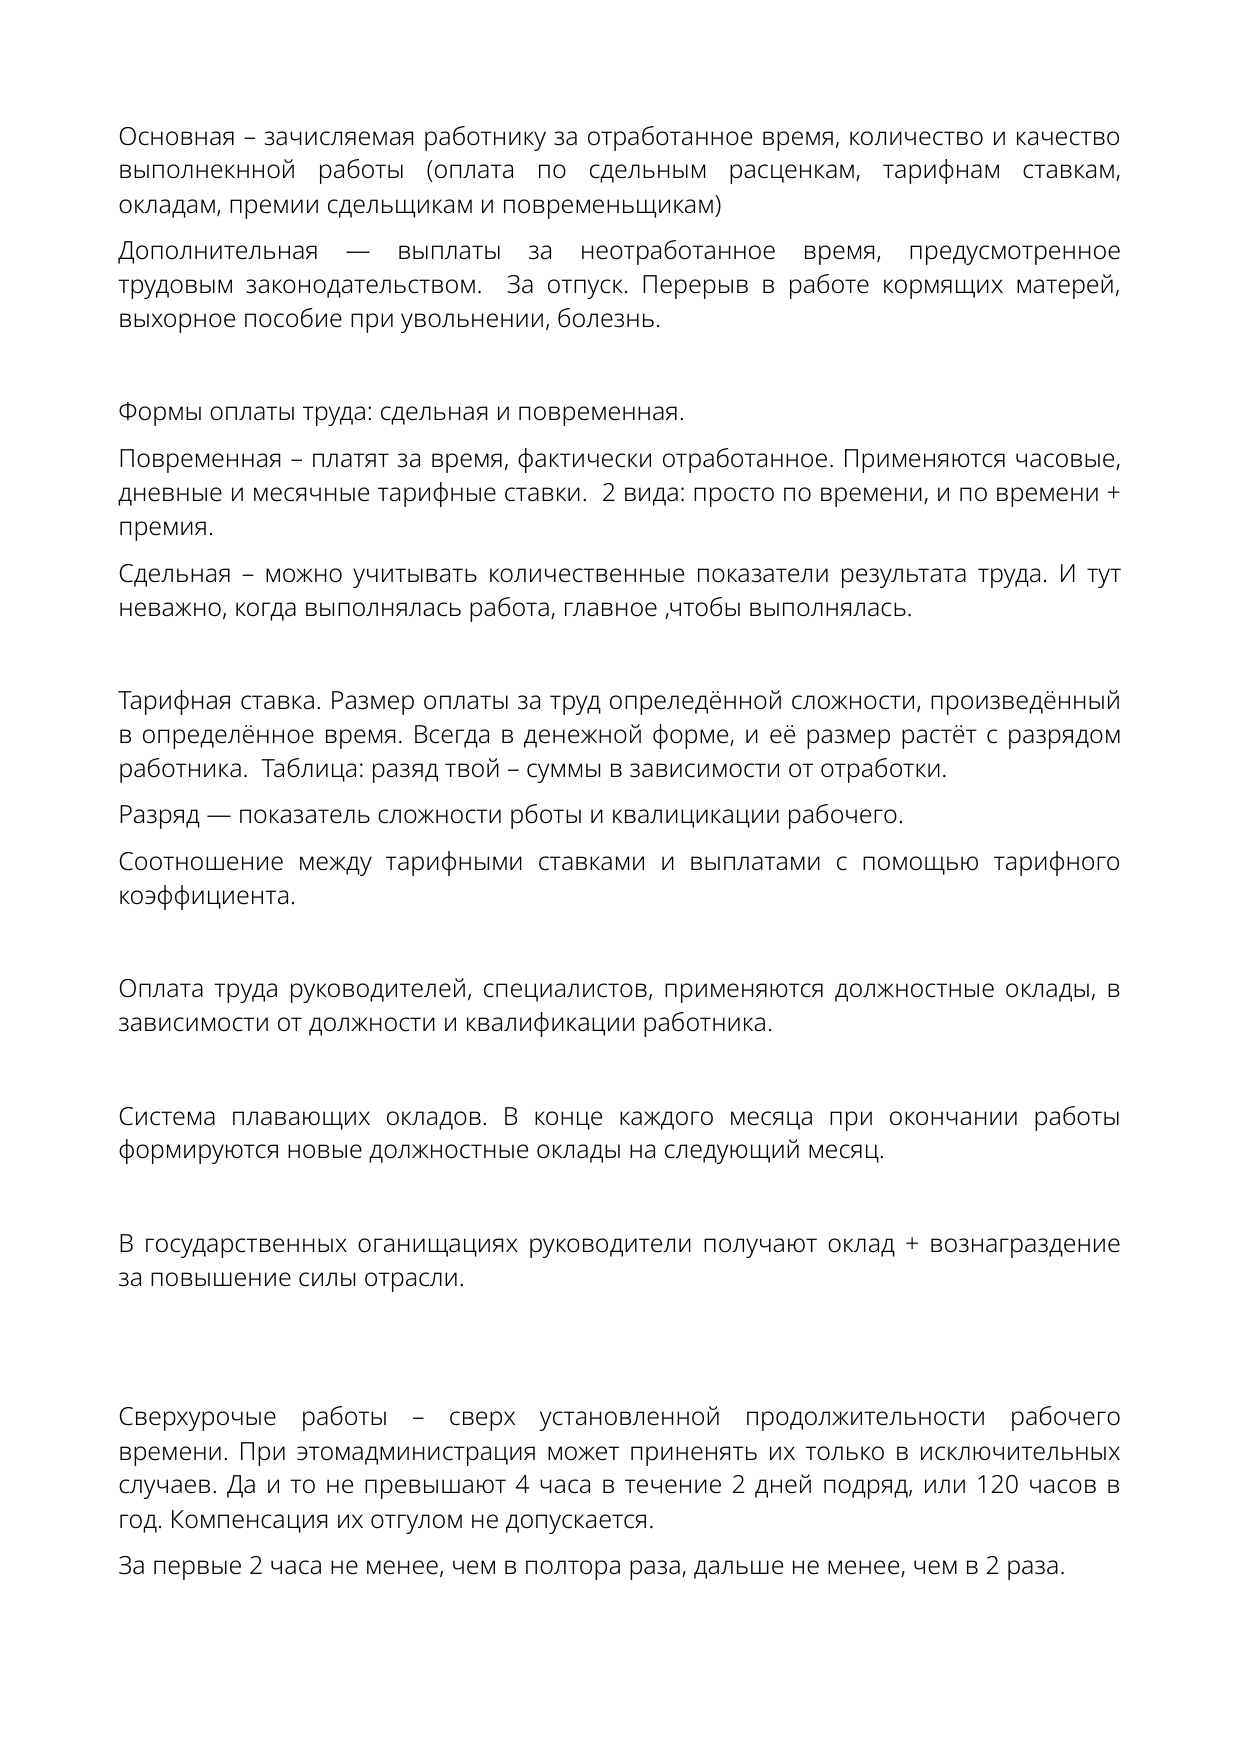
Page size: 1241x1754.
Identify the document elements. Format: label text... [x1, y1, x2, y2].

text Тарифная ставка. Размер оплаты за труд опреледённой сложности, произведённый в определённое время. Всегда в денежной форме, и её размер растёт с разрядом работника. Таблица: разяд твой – суммы в зависимости от отработки. [118, 682, 1122, 785]
text Дополнительная — выплаты за неотработанное время, предусмотренное трудовым законодательством. За отпуск. Перерыв в работе кормящих матерей, выхорное пособие при увольнении, болезнь. [118, 233, 1122, 335]
text В государственных оганищациях руководители получают оклад + вознаграздение за повышение силы отрасли. [118, 1225, 1122, 1293]
text Повременная – платят за время, фактически отработанное. Применяются часовые, дневные и месячные тарифные ставки. 2 вида: просто по времени, и по времени + премия. [118, 441, 1122, 543]
text Сверхурочые работы – сверх установленной продолжительности рабочего времени. При этомадминистрация может приненять их только в исключительных случаев. Да и то не превышают 4 часа в течение 2 дней подряд, или 120 часов в год. Компенсация их отгулом не допускается. [118, 1399, 1122, 1535]
text Оплата труда руководителей, специалистов, применяются должностные оклады, в зависимости от должности и квалификации работника. [118, 971, 1122, 1039]
text Разряд — показатель сложности рботы и квалицикации рабочего. [118, 797, 1122, 831]
text Соотношение между тарифными ставками и выплатами с помощью тарифного коэффициента. [118, 844, 1122, 912]
text Основная – зачисляемая работнику за отработанное время, количество и качество выполнекнной работы (оплата по сдельным расценкам, тарифнам ставкам, окладам, премии сдельщикам и повременьщикам) [118, 118, 1122, 220]
text Система плавающих окладов. В конце каждого месяца при окончании работы формируются новые должностные оклады на следующий месяц. [118, 1098, 1122, 1166]
text За первые 2 часа не менее, чем в полтора раза, дальше не менее, чем в 2 раза. [118, 1548, 1122, 1582]
text Сдельная – можно учитывать количественные показатели результата труда. И тут неважно, когда выполнялась работа, главное ,чтобы выполнялась. [118, 555, 1122, 623]
text Формы оплаты труда: сдельная и повременная. [118, 394, 1122, 428]
